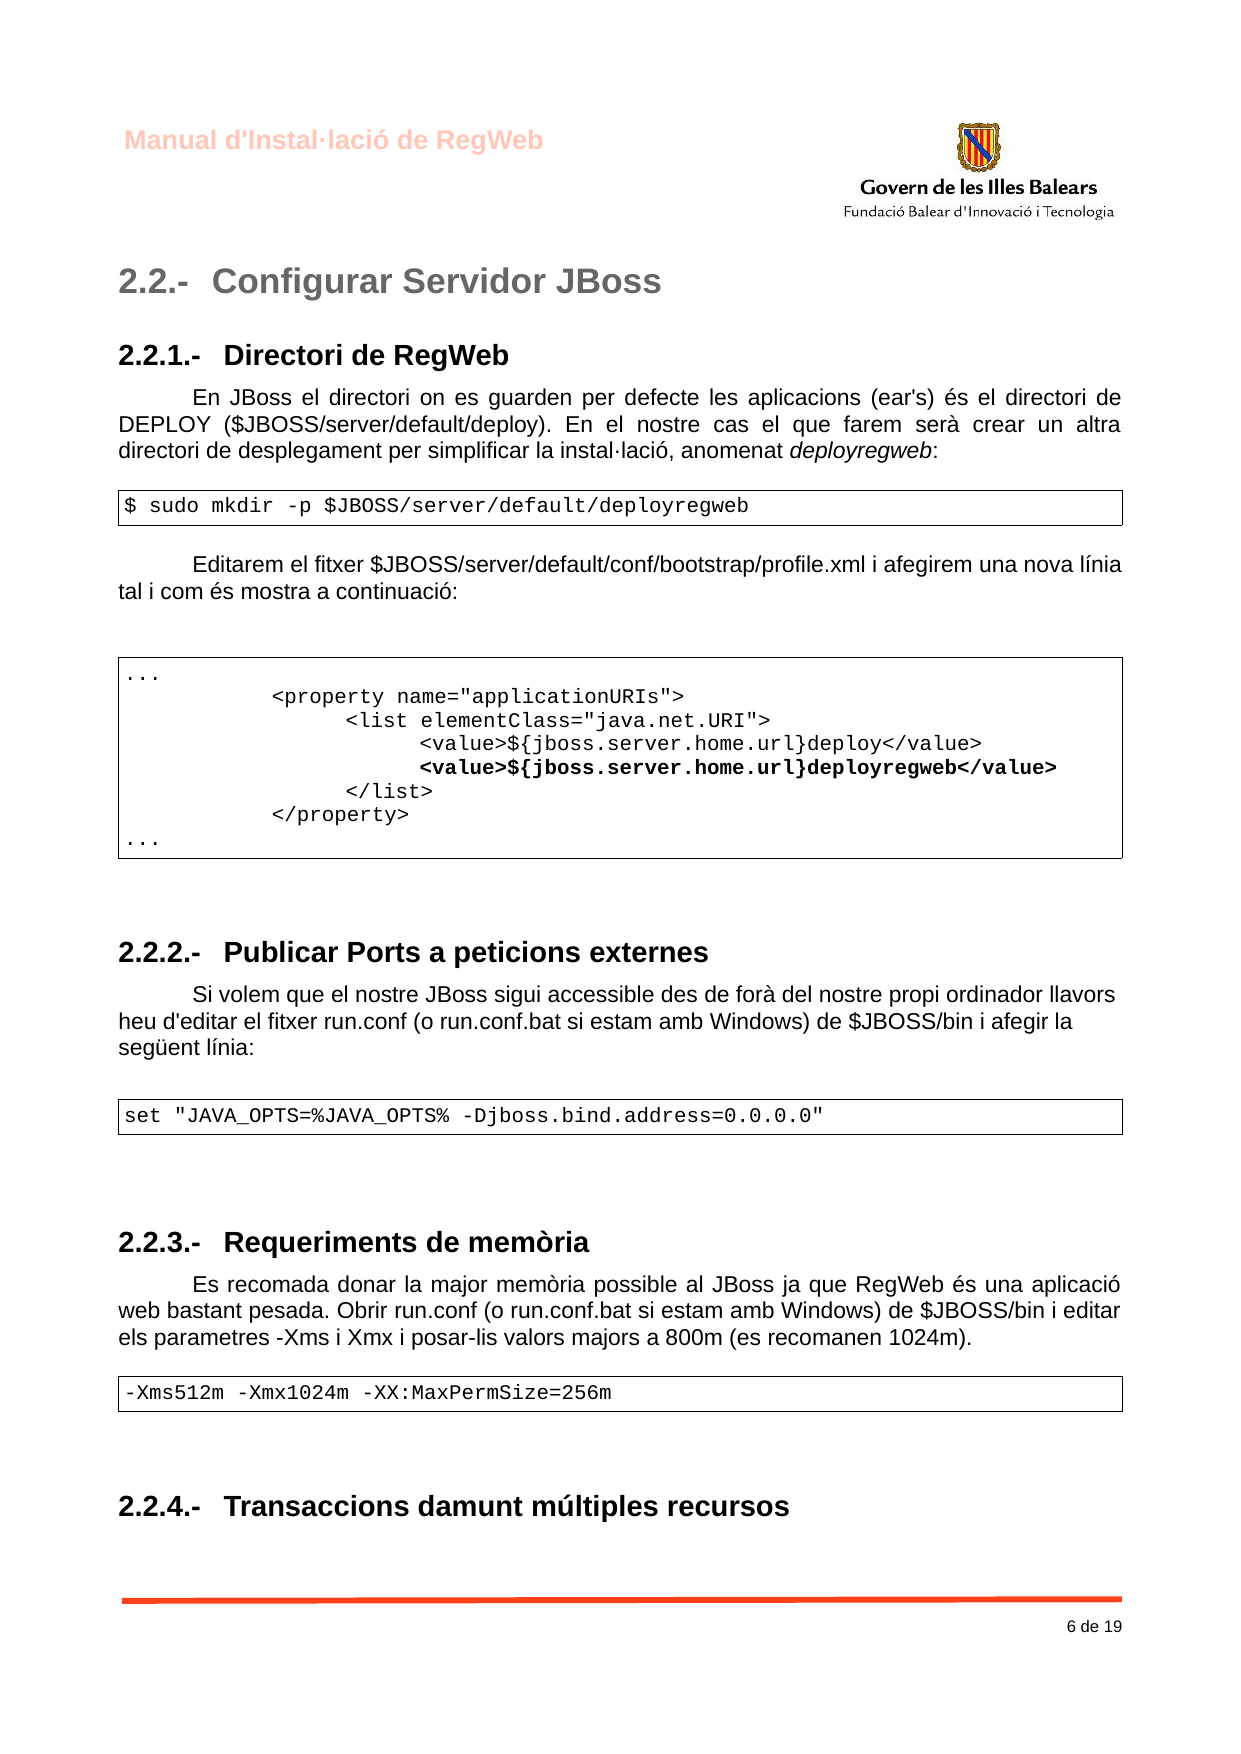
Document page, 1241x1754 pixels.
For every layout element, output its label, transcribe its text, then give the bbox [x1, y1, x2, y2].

picture [840, 123, 1117, 220]
subtitle Configurar Servidor JBoss [118, 260, 1122, 301]
subtitle Transaccions damunt múltiples recursos [118, 1489, 1122, 1523]
table_header -Xms512m -Xmx1024m -XX:MaxPermSize=256m [119, 1377, 1122, 1411]
text Es recomada donar la major memòria possible al JBoss ja que RegWeb és una aplicació web bastant pesada. Obrir run.conf (o run.conf.bat si estam amb Windows) de $JBOSS/bin i editar els parametres -Xms i Xmx i posar-lis valors majors a 800m (es recomanen 1024m). [118, 1271, 1122, 1350]
subtitle Requeriments de memòria [118, 1225, 1122, 1258]
table_header ... <property name="applicationURIs"> <list elementClass="java.net.URI"> <value>${jboss.server.home.url}deploy</value> <value>${jboss.server.home.url}deployregweb</value> </list> </property> ... [119, 658, 1122, 857]
subtitle Directori de RegWeb [118, 338, 1122, 372]
subtitle Publicar Ports a peticions externes [118, 935, 1122, 969]
text Si volem que el nostre JBoss sigui accessible des de forà del nostre propi ordinador llavors heu d'editar el fitxer run.conf (o run.conf.bat si estam amb Windows) de $JBOSS/bin i afegir la següent línia: [118, 981, 1122, 1060]
text En JBoss el directori on es guarden per defecte les aplicacions (ear's) és el directori de DEPLOY ($JBOSS/server/default/deploy). En el nostre cas el que farem serà crear un altra directori de desplegament per simplificar la instal·lació, anomenat deployregweb: [118, 384, 1122, 463]
table_header $ sudo mkdir -p $JBOSS/server/default/deployregweb [119, 491, 1122, 525]
text Editarem el fitxer $JBOSS/server/default/conf/bootstrap/profile.xml i afegirem una nova línia tal i com és mostra a continuació: [118, 551, 1122, 604]
table_header set "JAVA_OPTS=%JAVA_OPTS% -Djboss.bind.address=0.0.0.0" [119, 1100, 1122, 1134]
